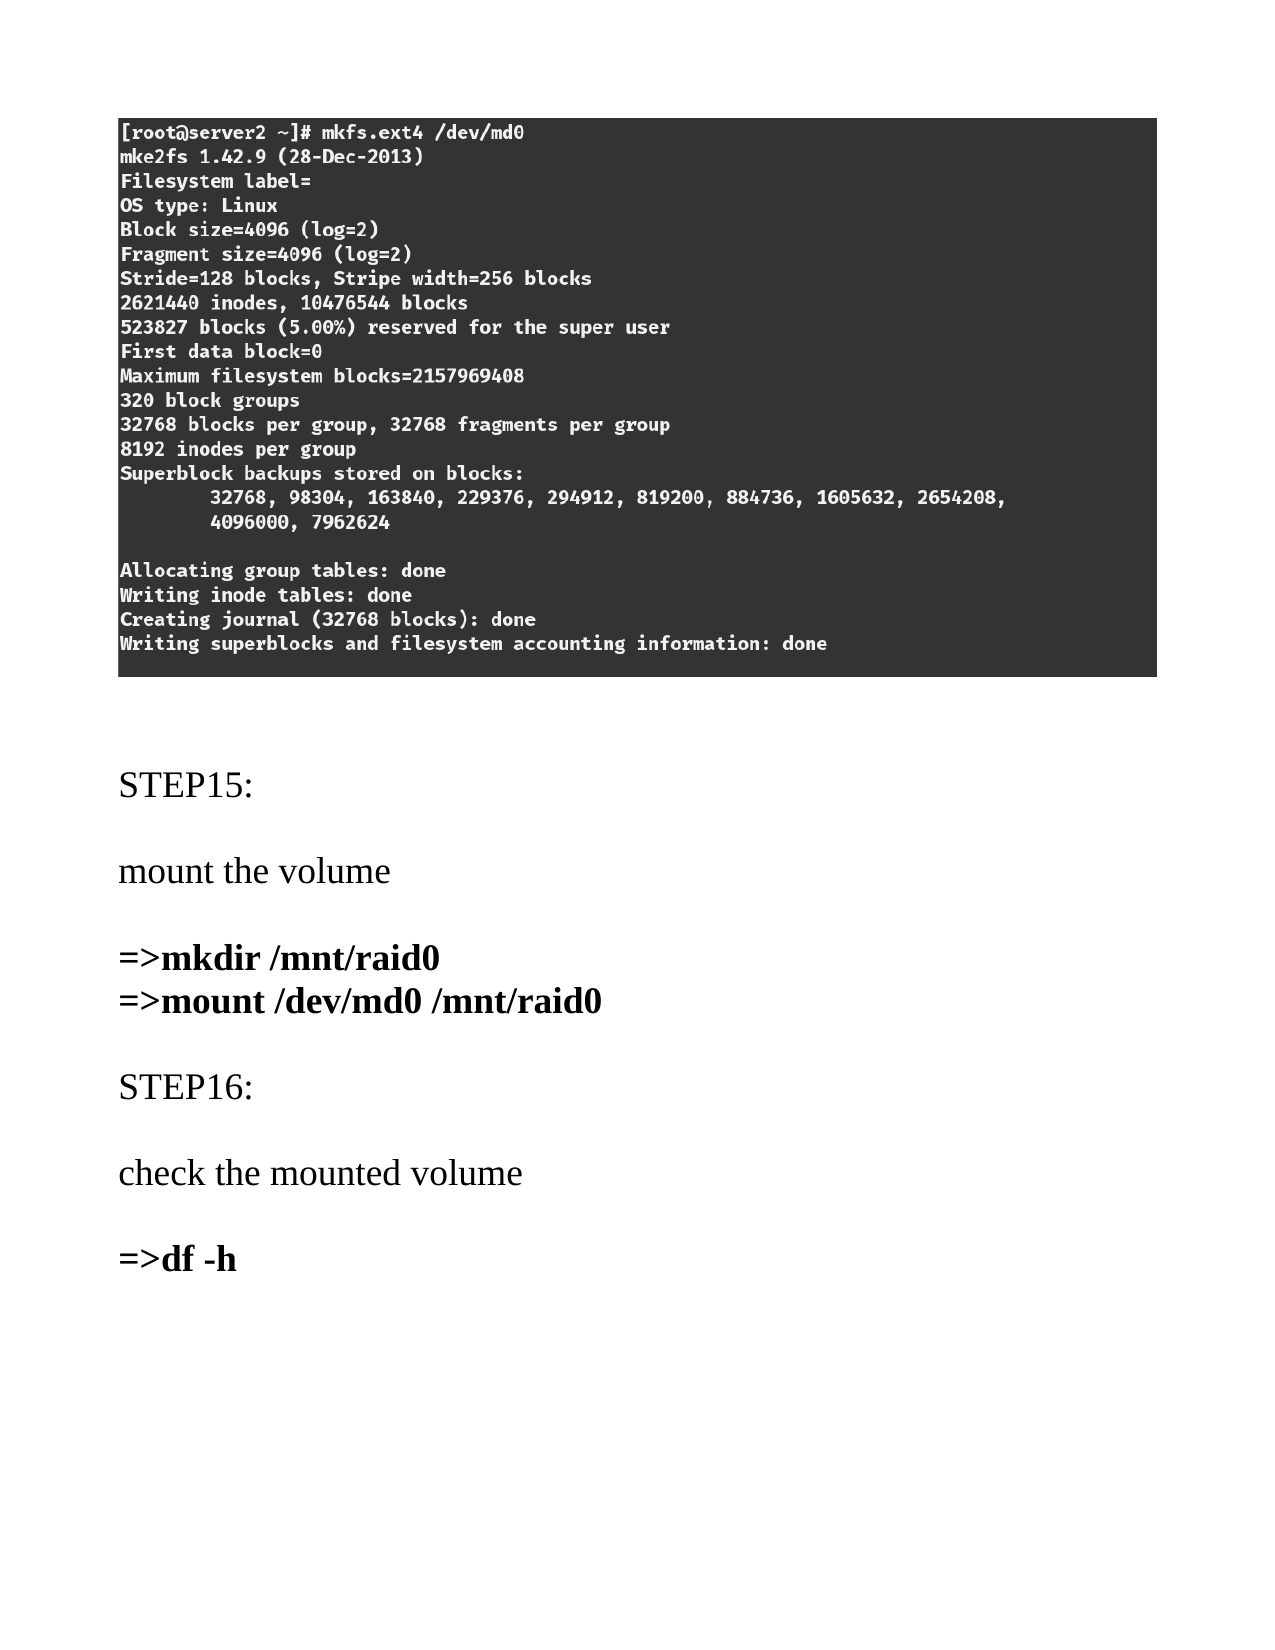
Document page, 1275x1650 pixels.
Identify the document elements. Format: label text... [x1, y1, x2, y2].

text STEP16: [118, 1064, 1157, 1107]
text check the mounted volume [118, 1151, 1157, 1194]
text =>df -h [118, 1237, 1157, 1280]
text =>mkdir /mnt/raid0 [118, 935, 1157, 978]
picture [118, 118, 1157, 677]
text STEP15: [118, 762, 1157, 806]
text mount the volume [118, 849, 1157, 892]
text =>mount /dev/md0 /mnt/raid0 [118, 978, 1157, 1021]
